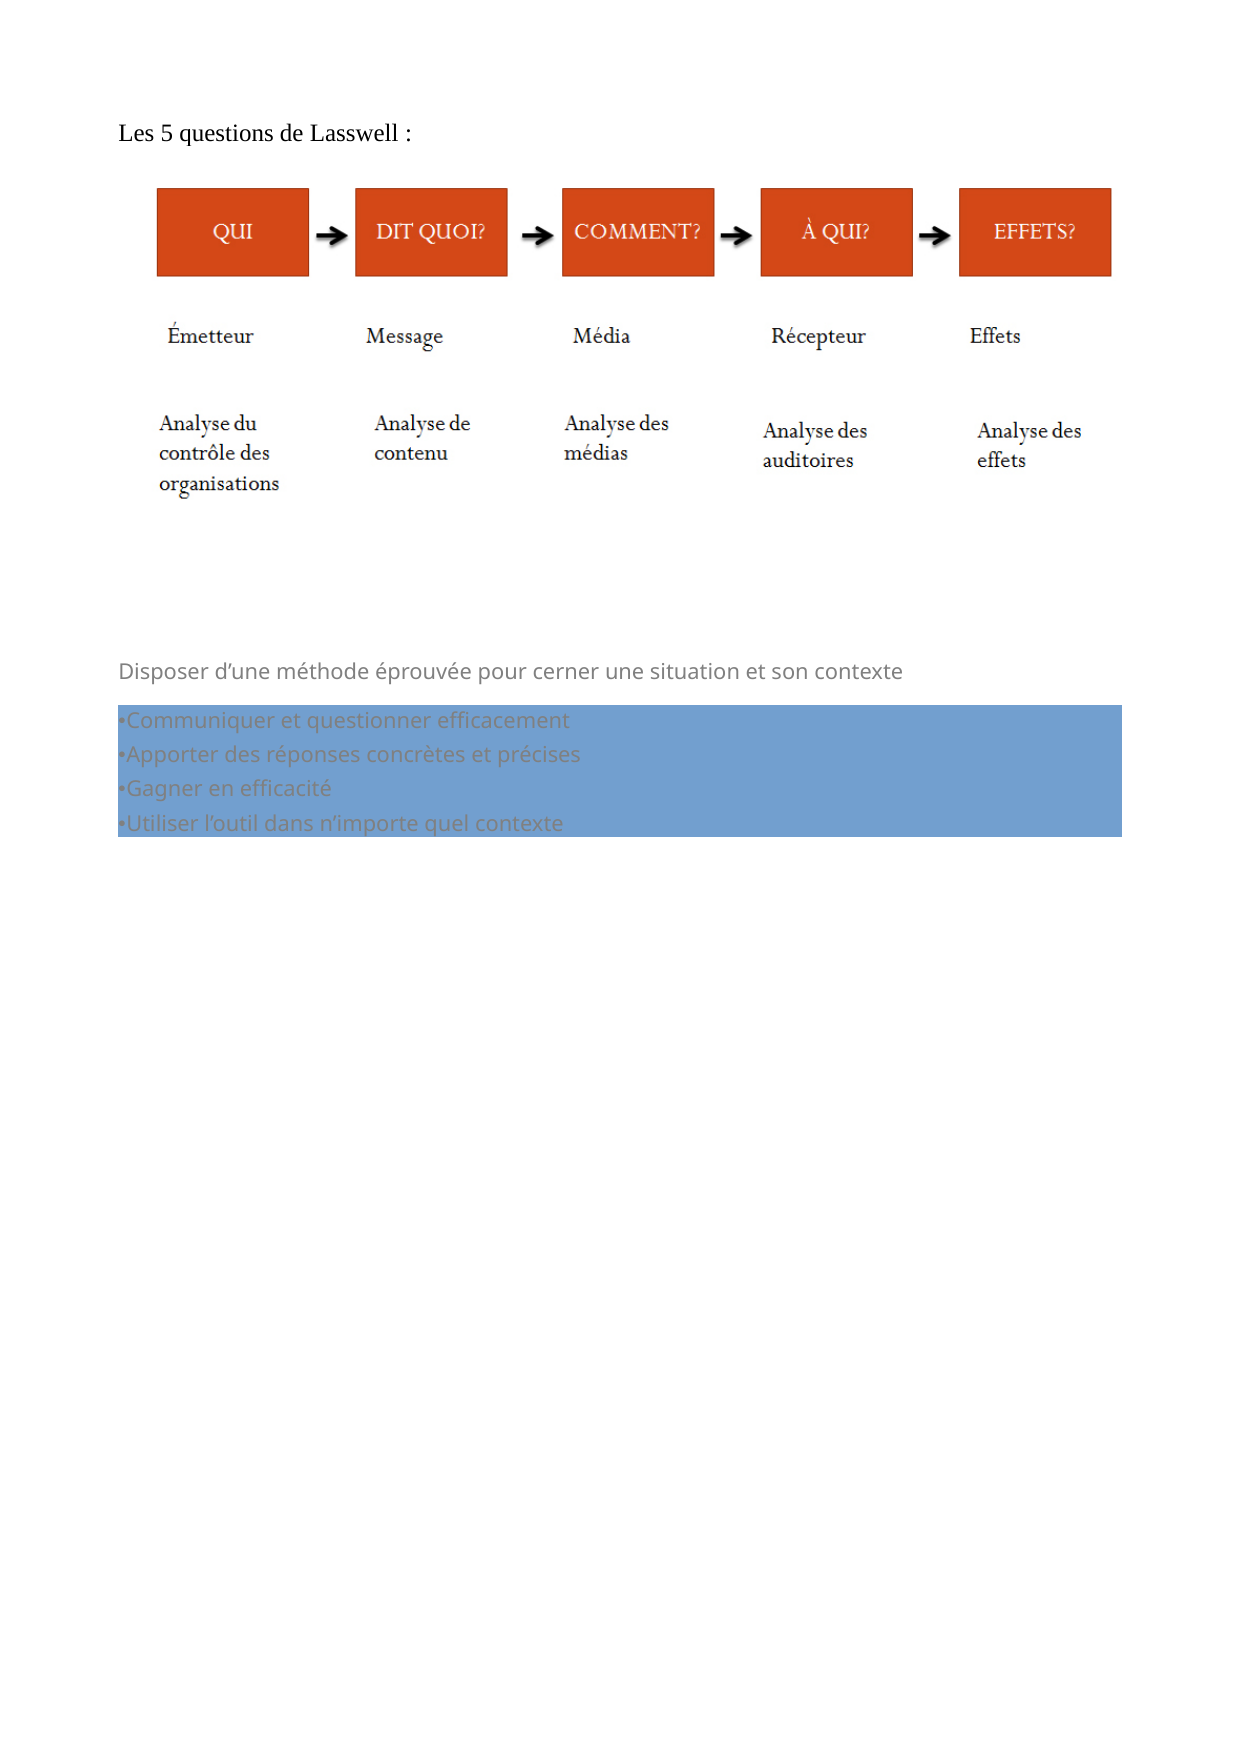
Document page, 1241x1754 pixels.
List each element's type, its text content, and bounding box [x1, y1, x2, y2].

text Disposer d’une méthode éprouvée pour cerner une situation et son contexte [118, 656, 1122, 686]
text Les 5 questions de Lasswell : [118, 118, 1122, 146]
list Gagner en efficacité [118, 773, 1122, 803]
list Utiliser l’outil dans n’importe quel contexte [118, 807, 1122, 837]
picture [118, 146, 1123, 506]
list Apporter des réponses concrètes et précises [118, 739, 1122, 769]
list Communiquer et questionner efficacement [118, 705, 1122, 735]
